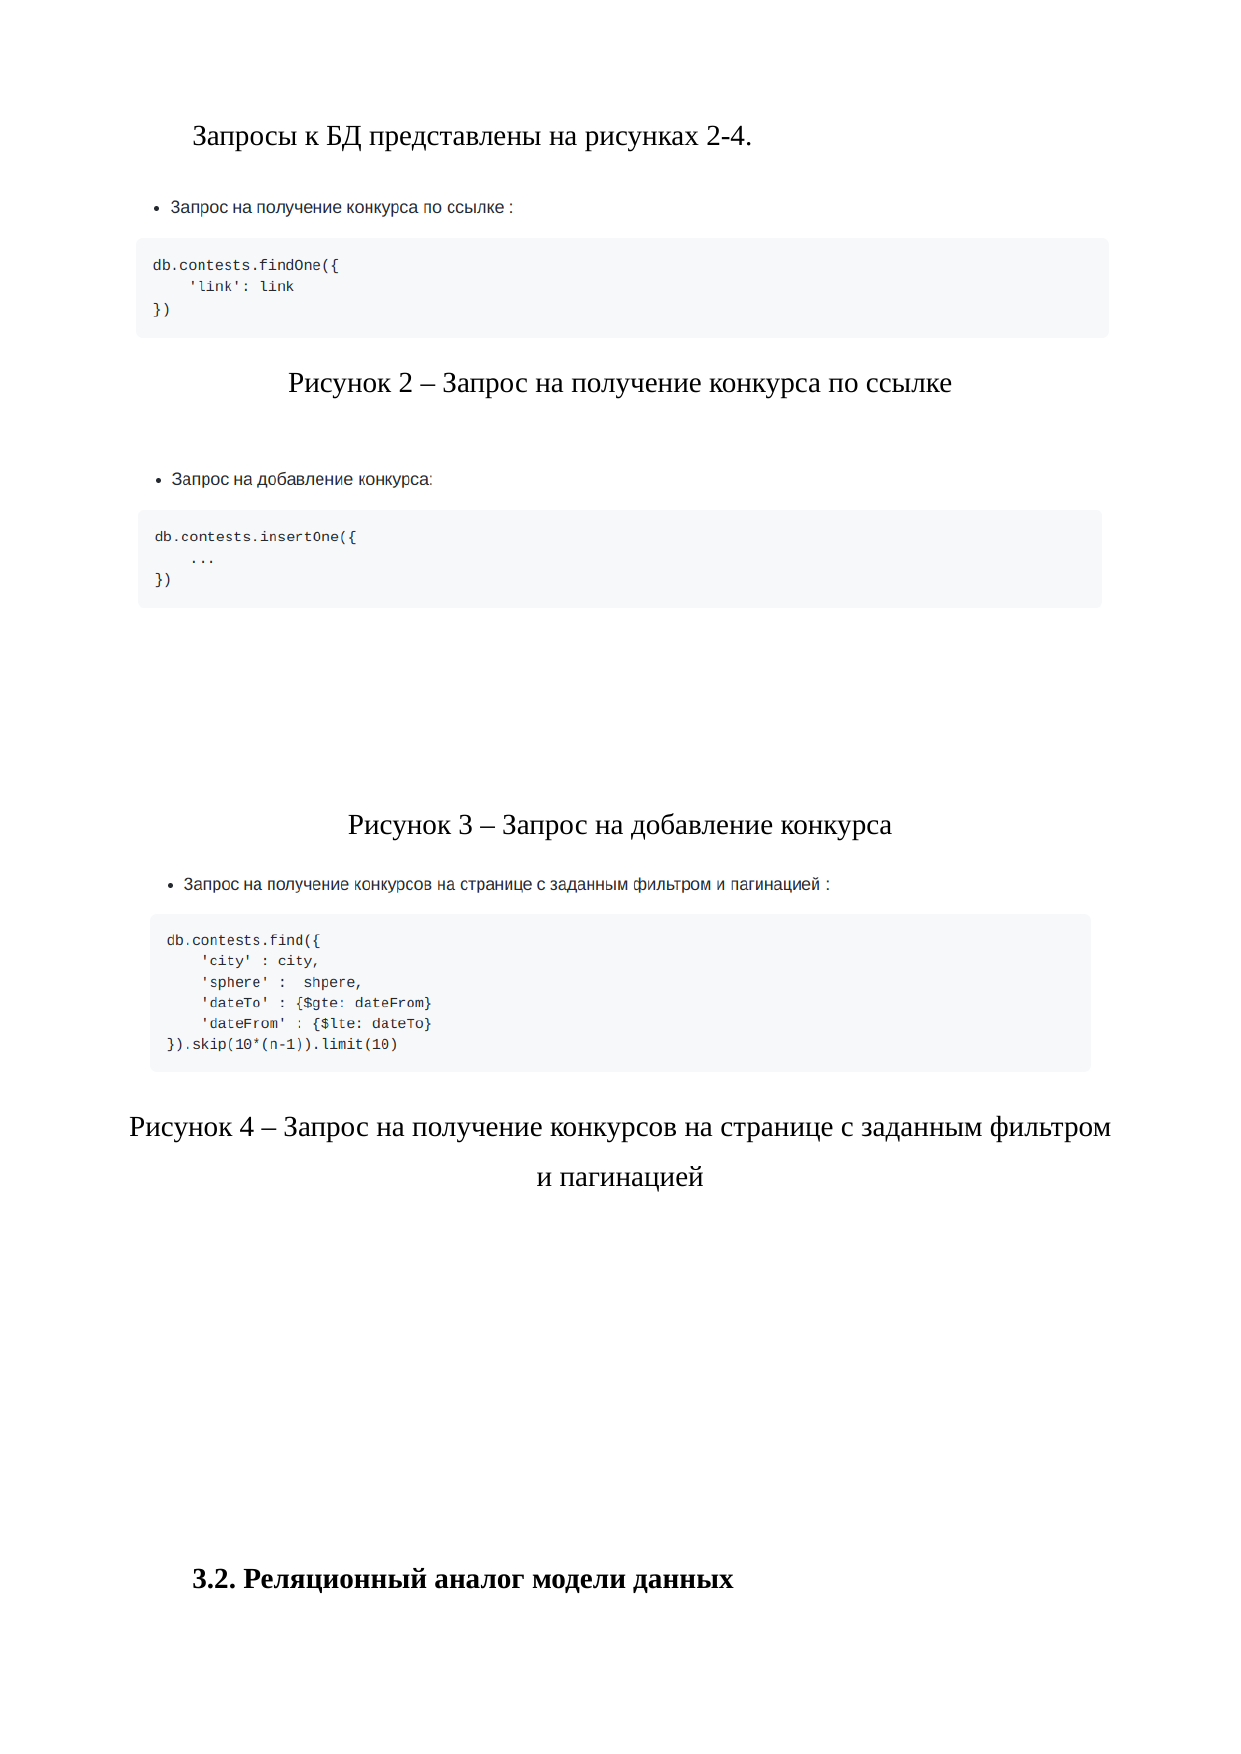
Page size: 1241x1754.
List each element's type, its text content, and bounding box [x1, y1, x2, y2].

text Рисунок 2 – Запрос на получение конкурса по ссылке [118, 349, 1122, 399]
picture [118, 459, 1123, 621]
text Рисунок 3 – Запрос на добавление конкурса [118, 807, 1122, 841]
text [118, 858, 1122, 863]
text Рисунок 4 – Запрос на получение конкурсов на странице с заданным фильтром и пагинацией [118, 1092, 1122, 1193]
text 3.2. Реляционный аналог модели данных [118, 1562, 1122, 1595]
text [118, 168, 1122, 186]
picture [118, 863, 1123, 1092]
picture [118, 186, 1123, 349]
text Запросы к БД представлены на рисунках 2-4. [118, 118, 1122, 152]
